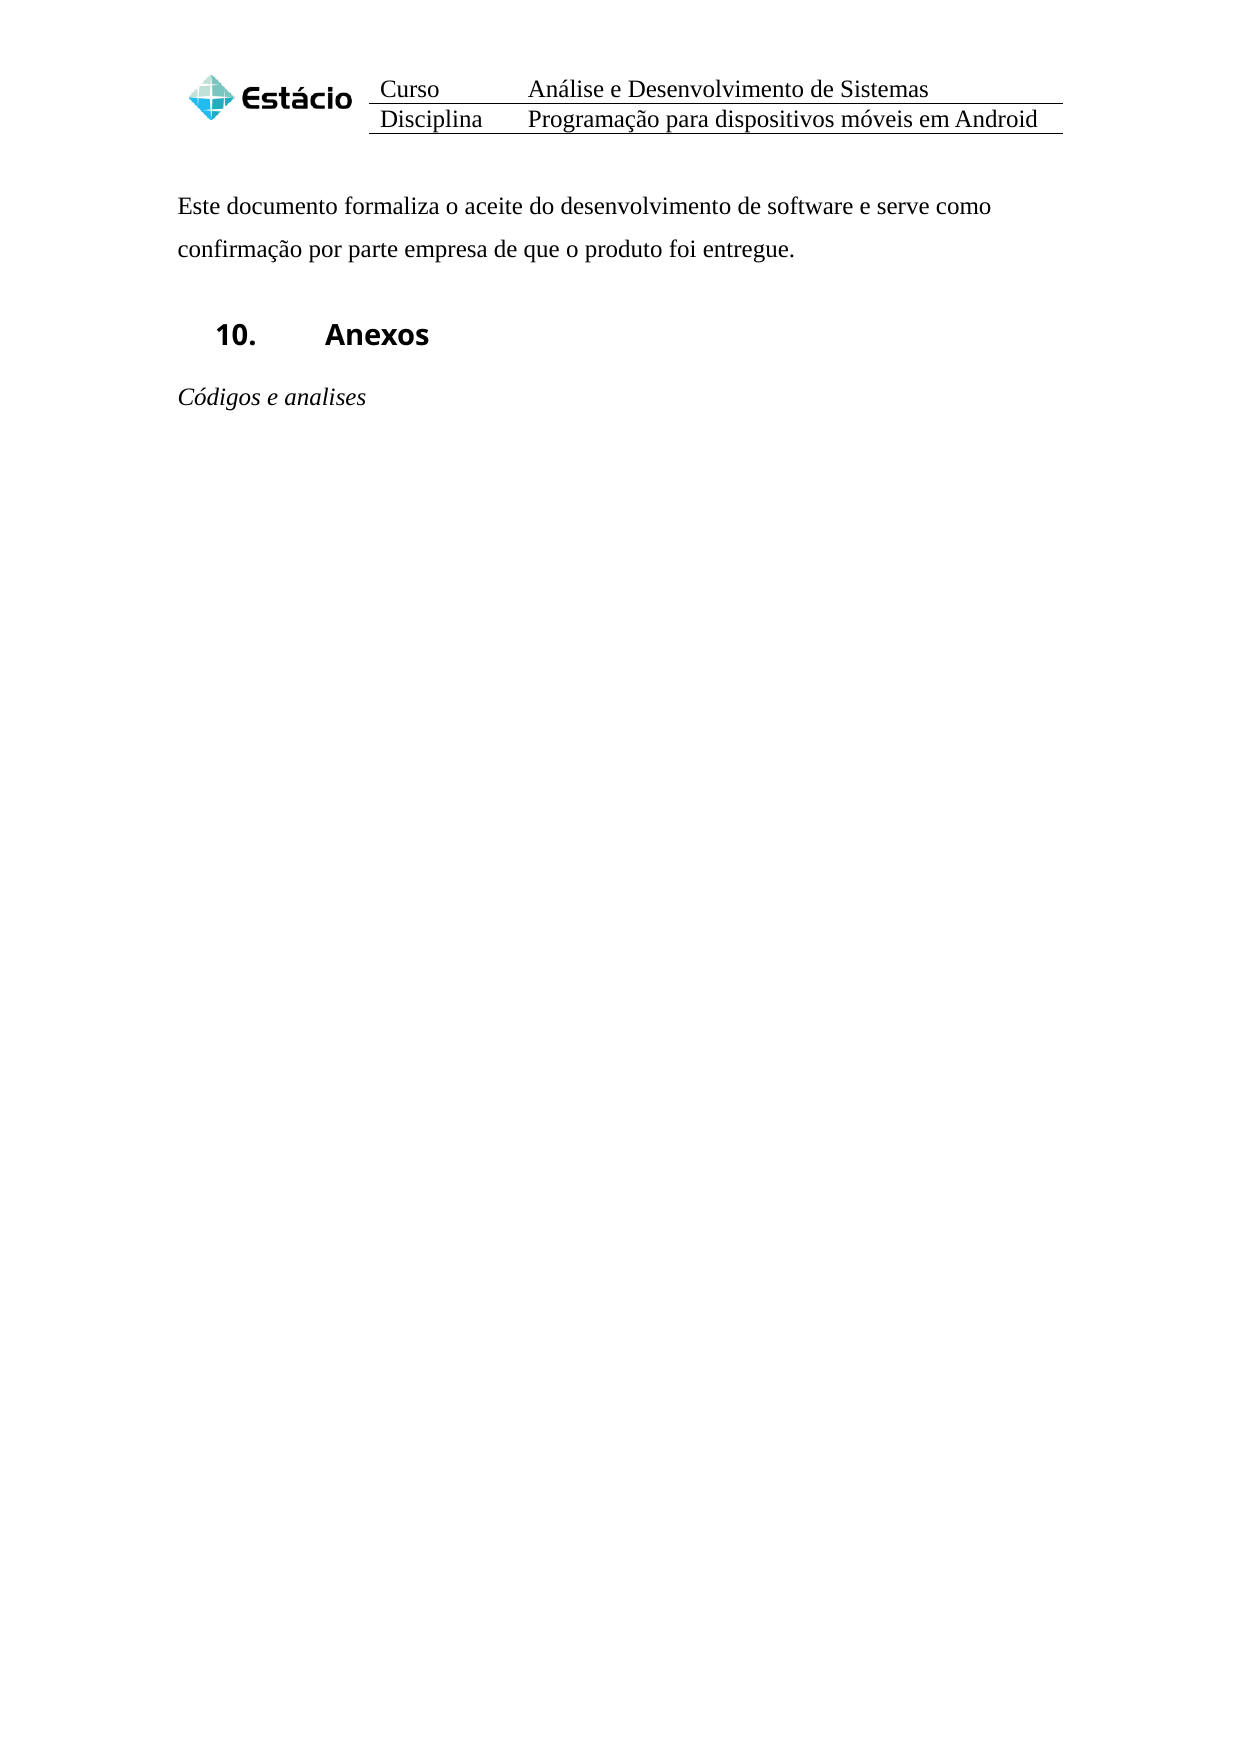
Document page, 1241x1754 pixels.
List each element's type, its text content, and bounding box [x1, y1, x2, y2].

text Códigos e analises [177, 382, 1122, 411]
text Este documento formaliza o aceite do desenvolvimento de software e serve como confirmação por parte empresa de que o produto foi entregue. [177, 191, 1122, 263]
subtitle Anexos [215, 315, 1122, 354]
picture [188, 73, 357, 122]
